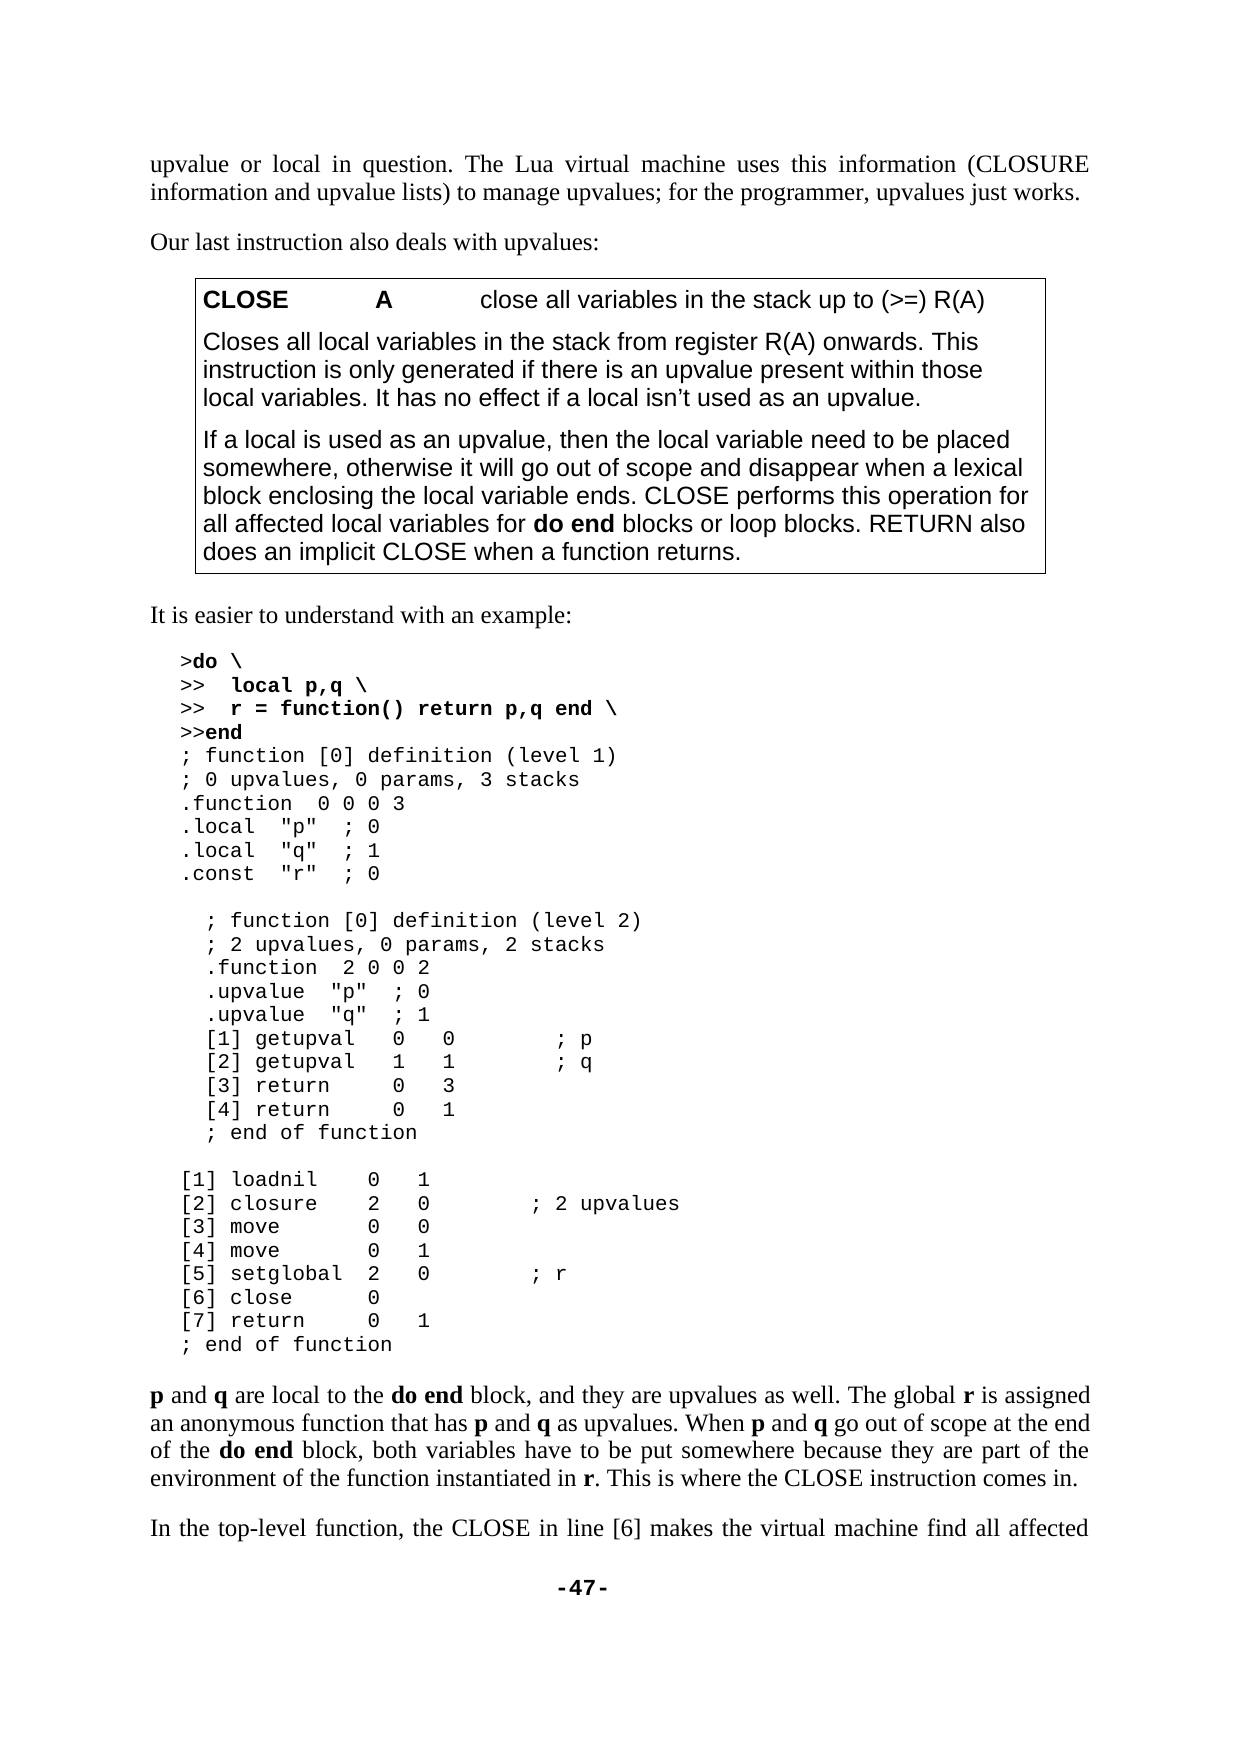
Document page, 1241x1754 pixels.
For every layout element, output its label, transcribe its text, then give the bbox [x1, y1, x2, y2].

text [4] return 0 1 [180, 1099, 1091, 1122]
text [5] setglobal 2 0 ; r [180, 1263, 1091, 1287]
text .upvalue "q" ; 1 [180, 1004, 1091, 1028]
text .const "r" ; 0 [180, 863, 1091, 887]
text ; function [0] definition (level 1) [180, 746, 1091, 769]
text [3] move 0 0 [180, 1216, 1091, 1240]
text ; function [0] definition (level 2) [180, 910, 1091, 934]
text [7] return 0 1 [180, 1311, 1091, 1334]
text ; end of function [180, 1122, 1091, 1146]
text It is easier to understand with an example: [150, 601, 1091, 629]
text .local "q" ; 1 [180, 840, 1091, 863]
text ; end of function [180, 1334, 1091, 1358]
text .upvalue "p" ; 0 [180, 981, 1091, 1004]
text >> local p,q \ [180, 675, 1091, 698]
text >>end [180, 722, 1091, 746]
text .local "p" ; 0 [180, 816, 1091, 840]
text p and q are local to the do end block, and they are upvalues as well. The global r is assigned an anonymous function that has p and q as upvalues. When p and q go out of scope at the end of the do end block, both variables have to be put somewhere because they are part of the environment of the function instantiated in r. This is where the CLOSE instruction comes in. [150, 1381, 1091, 1492]
text Closes all local variables in the stack from register R(A) onwards. This instruction is only generated if there is an upvalue present within those local variables. It has no effect if a local isn’t used as an upvalue. [196, 320, 1045, 412]
text ; 0 upvalues, 0 params, 3 stacks [180, 769, 1091, 793]
text .function 0 0 0 3 [180, 793, 1091, 816]
text [4] move 0 1 [180, 1240, 1091, 1263]
text [6] close 0 [180, 1287, 1091, 1311]
text >do \ [180, 651, 1091, 675]
text [1] loadnil 0 1 [180, 1169, 1091, 1193]
text [3] return 0 3 [180, 1075, 1091, 1099]
text If a local is used as an upvalue, then the local variable need to be placed somewhere, otherwise it will go out of scope and disappear when a lexical block enclosing the local variable ends. CLOSE performs this operation for all affected local variables for do end blocks or loop blocks. RETURN also does an implicit CLOSE when a function returns. [196, 418, 1045, 573]
text upvalue or local in question. The Lua virtual machine uses this information (CLOSURE information and upvalue lists) to manage upvalues; for the programmer, upvalues just works. [150, 150, 1091, 205]
text [2] closure 2 0 ; 2 upvalues [180, 1193, 1091, 1216]
text .function 2 0 0 2 [180, 957, 1091, 981]
text In the top-level function, the CLOSE in line [6] makes the virtual machine find all affected [150, 1514, 1091, 1542]
text [1] getupval 0 0 ; p [180, 1028, 1091, 1052]
text [2] getupval 1 1 ; q [180, 1052, 1091, 1075]
text Our last instruction also deals with upvalues: [150, 228, 1091, 256]
text ; 2 upvalues, 0 params, 2 stacks [180, 934, 1091, 957]
text CLOSE A close all variables in the stack up to (>=) R(A) [196, 279, 1045, 314]
text >> r = function() return p,q end \ [180, 698, 1091, 722]
